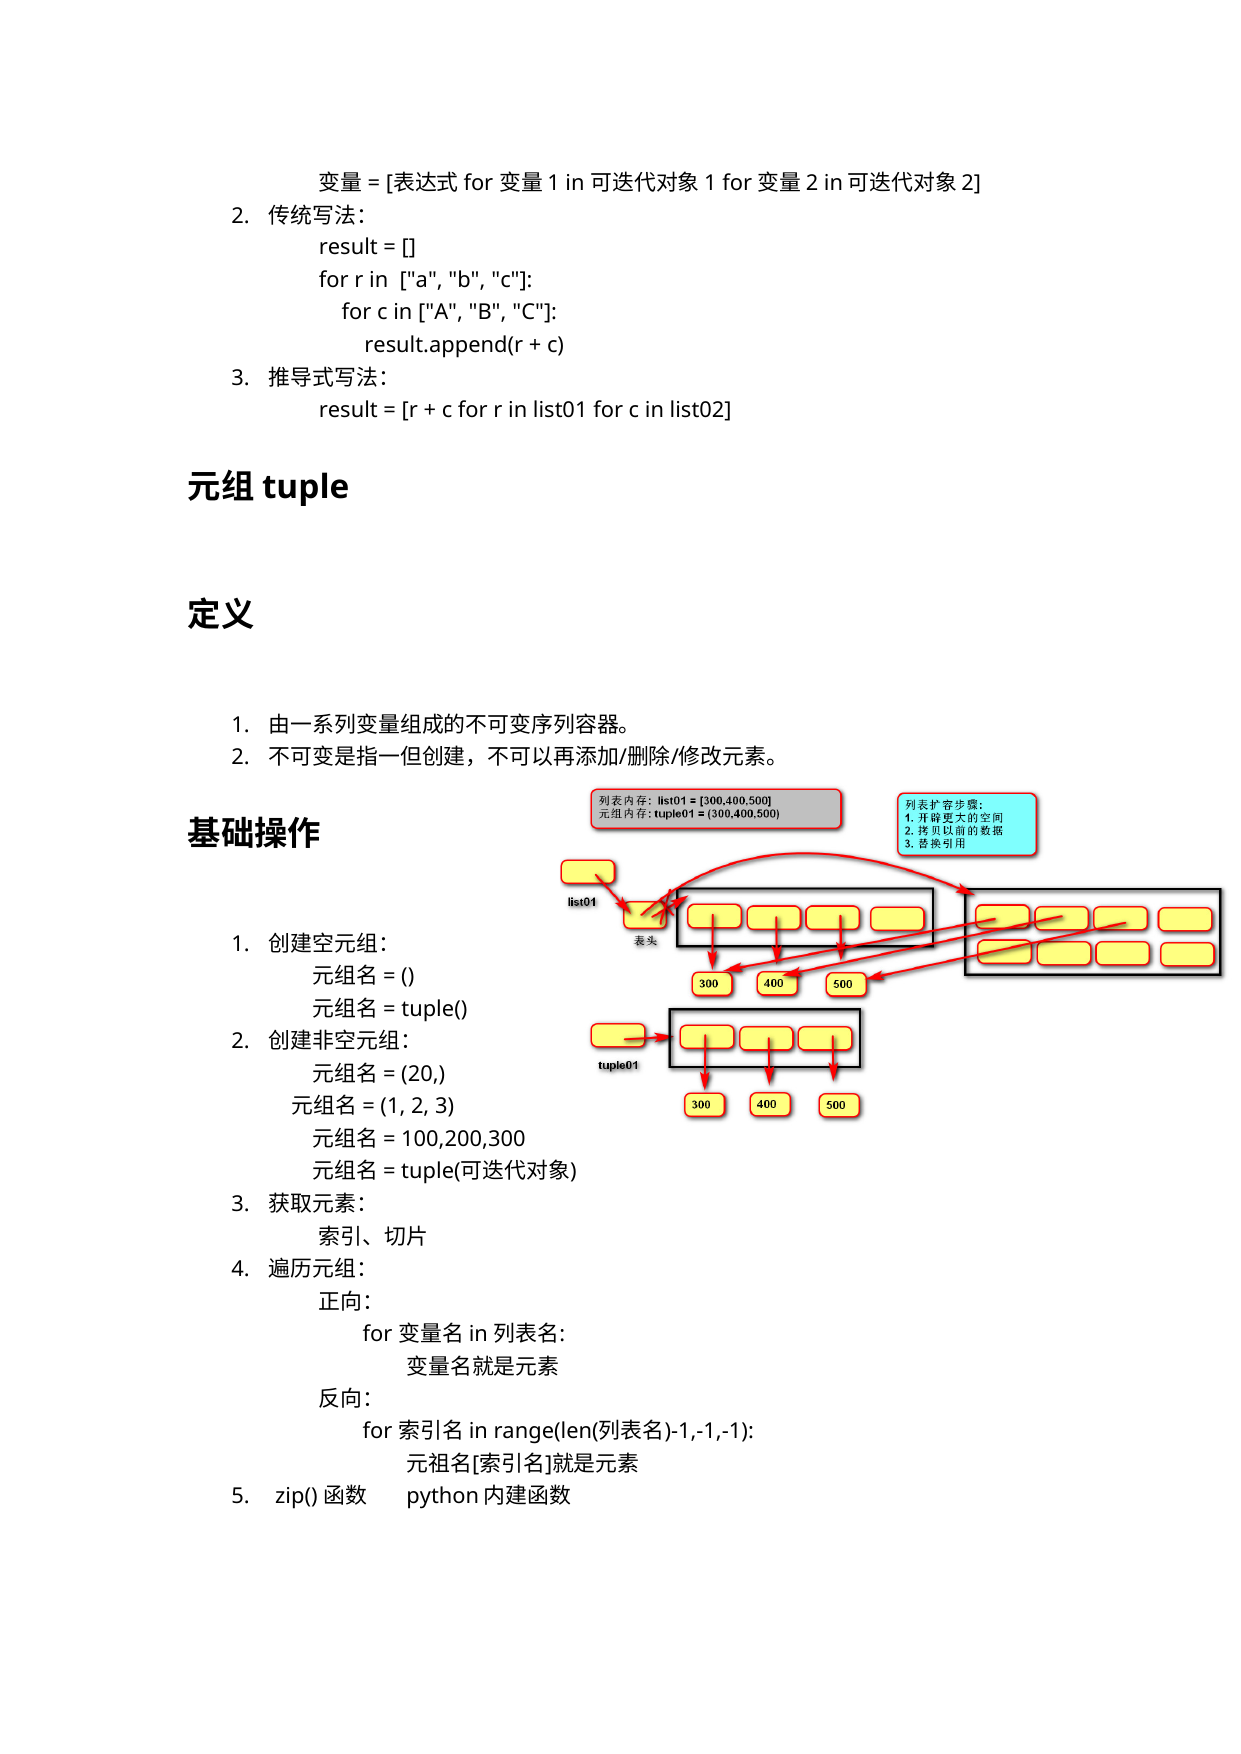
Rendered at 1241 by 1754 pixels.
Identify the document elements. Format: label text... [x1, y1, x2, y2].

list 不可变是指一但创建，不可以再添加/删除/修改元素。 [231, 739, 1053, 771]
list 传统写法： [231, 197, 1053, 230]
text 元祖名[索引名]就是元素 [275, 1446, 1053, 1478]
subtitle 定义 [187, 579, 1053, 644]
text result = [] [312, 230, 1053, 262]
text 元组名 = tuple(可迭代对象) [269, 1153, 1053, 1186]
text 元组名 = tuple() [269, 991, 559, 1023]
text result.append(r + c) [312, 327, 1053, 360]
list 创建非空元组： [231, 1023, 559, 1056]
text 5. zip() 函数 python内建函数 [187, 1478, 1053, 1511]
text 元组名 = (1, 2, 3) [225, 1088, 559, 1121]
list 由一系列变量组成的不可变序列容器。 [231, 706, 1053, 739]
text for 索引名 in range(len(列表名)-1,-1,-1): [275, 1413, 1053, 1446]
text 变量名就是元素 [275, 1348, 1053, 1381]
text 反向： [231, 1381, 1053, 1413]
list 推导式写法： [231, 360, 1053, 392]
text 索引、切片 [275, 1218, 1053, 1251]
text for 变量名 in 列表名: [275, 1316, 1053, 1348]
text result = [r + c for r in list01 for c in list02] [312, 392, 1053, 425]
list 遍历元组： [231, 1251, 1053, 1283]
text 正向： [231, 1283, 1053, 1316]
list 获取元素： [231, 1186, 1053, 1218]
text 变量 = [表达式 for 变量1 in 可迭代对象1 for 变量2 in可迭代对象2] [312, 165, 1053, 197]
text 元组名 = () [269, 958, 559, 991]
subtitle 基础操作 [187, 798, 559, 863]
text 元组名 = (20,) [269, 1056, 559, 1088]
text 元组名 = 100,200,300 [269, 1121, 1053, 1153]
text for r in ["a", "b", "c"]: [312, 262, 1053, 295]
text for c in ["A", "B", "C"]: [312, 295, 1053, 327]
picture [559, 781, 1234, 1140]
subtitle 元组 tuple [187, 452, 1053, 517]
list 创建空元组： [231, 926, 559, 958]
